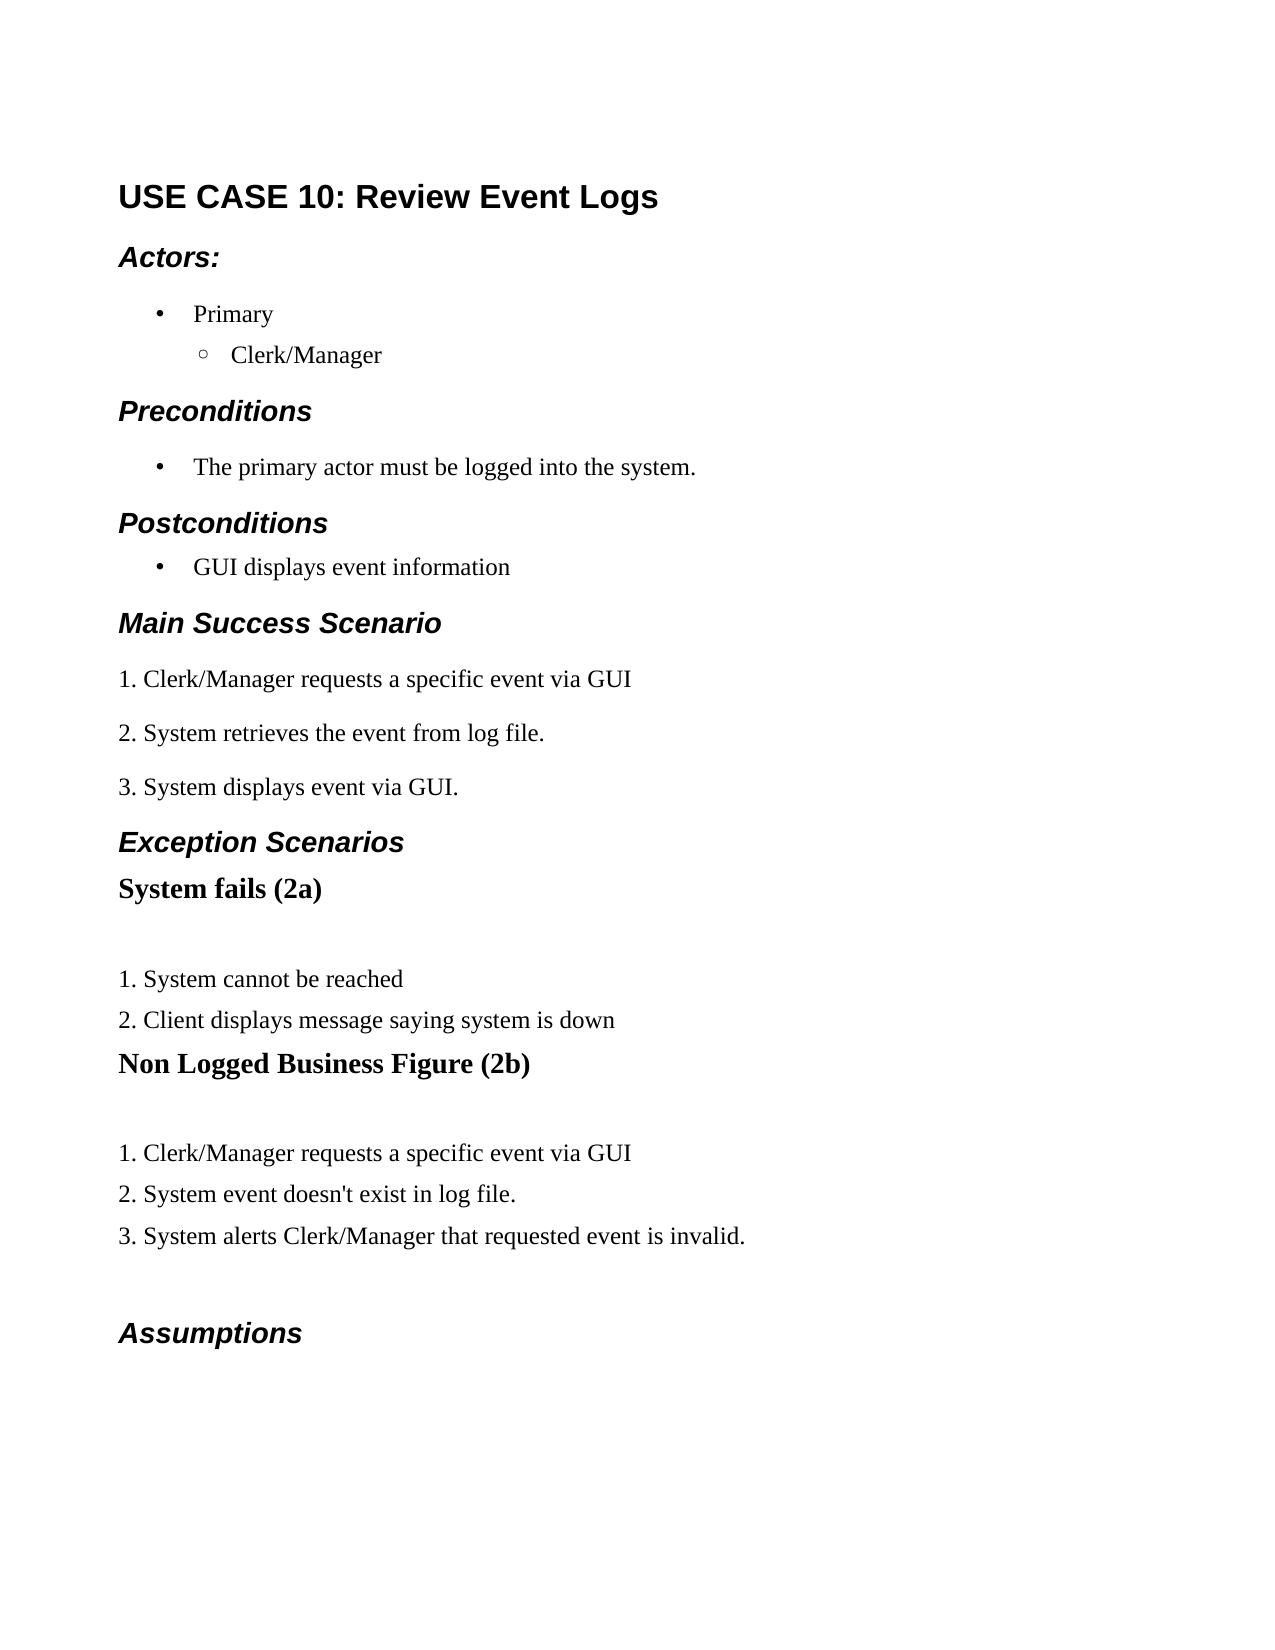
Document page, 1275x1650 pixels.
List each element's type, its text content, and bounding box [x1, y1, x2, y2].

subtitle Actors: [118, 240, 1157, 274]
subtitle The primary actor must be logged into the system. [156, 452, 1157, 481]
subtitle Preconditions [118, 394, 1157, 427]
subtitle Primary [156, 299, 1157, 327]
subtitle 1. Clerk/Manager requests a specific event via GUI [118, 664, 1157, 693]
list Clerk/Manager [193, 340, 1157, 369]
subtitle 3. System displays event via GUI. [118, 772, 1157, 801]
text Non Logged Business Figure (2b) [118, 1046, 1157, 1080]
subtitle 2. System retrieves the event from log file. [118, 718, 1157, 747]
subtitle Assumptions [118, 1316, 1157, 1349]
text 2. System event doesn't exist in log file. [118, 1179, 1157, 1208]
text System fails (2a) [118, 872, 1157, 905]
text 3. System alerts Clerk/Manager that requested event is invalid. [118, 1221, 1157, 1249]
list GUI displays event information [156, 552, 1157, 581]
text 1. System cannot be reached [118, 964, 1157, 992]
subtitle Exception Scenarios [118, 826, 1157, 859]
subtitle Main Success Scenario [118, 606, 1157, 639]
text 1. Clerk/Manager requests a specific event via GUI [118, 1138, 1157, 1167]
subtitle Postconditions [118, 506, 1157, 539]
subtitle USE CASE 10: Review Event Logs [118, 177, 1157, 215]
text 2. Client displays message saying system is down [118, 1005, 1157, 1034]
